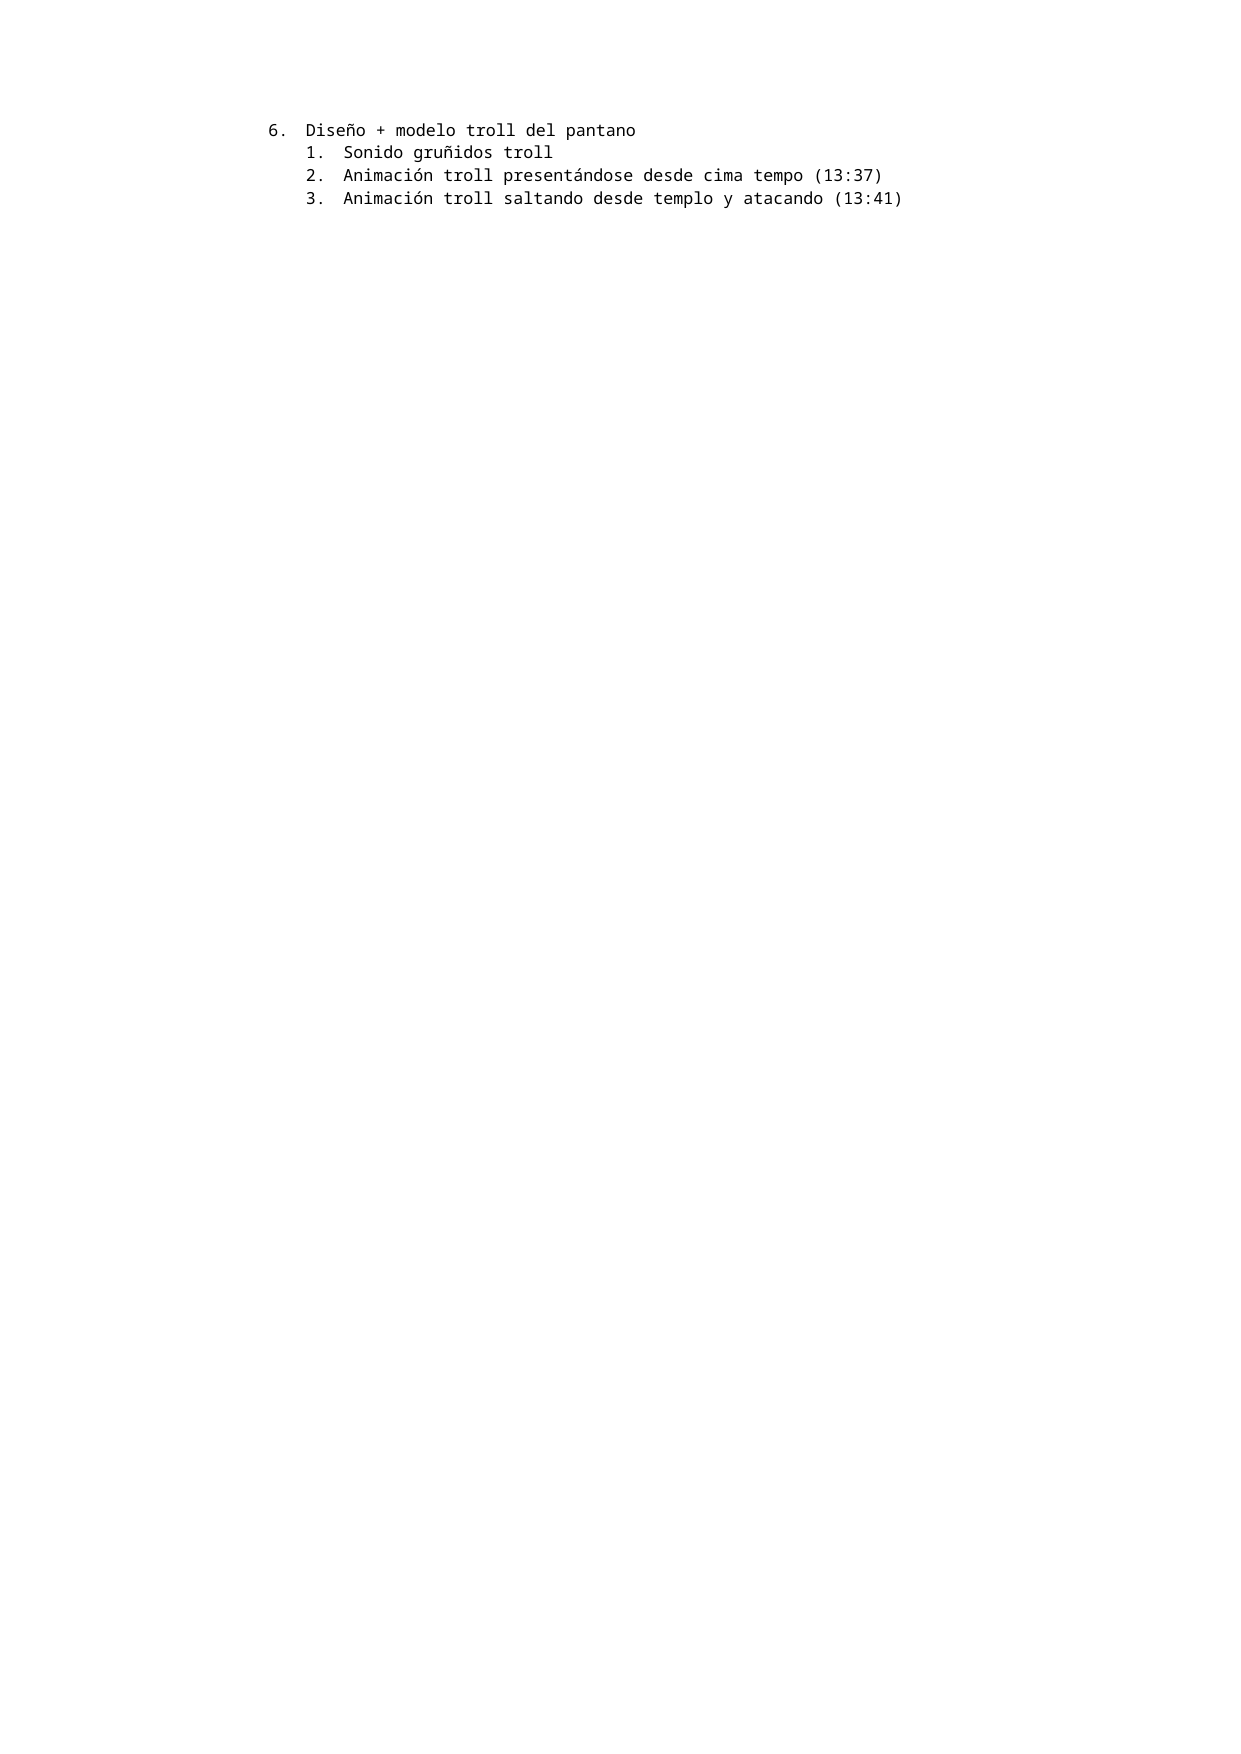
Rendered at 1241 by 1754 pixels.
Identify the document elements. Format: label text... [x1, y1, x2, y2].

list Diseño + modelo troll del pantano [268, 118, 1122, 141]
list Sonido gruñidos troll [306, 141, 1122, 163]
list Animación troll presentándose desde cima tempo (13:37) [306, 163, 1122, 186]
list Animación troll saltando desde templo y atacando (13:41) [306, 186, 1122, 209]
